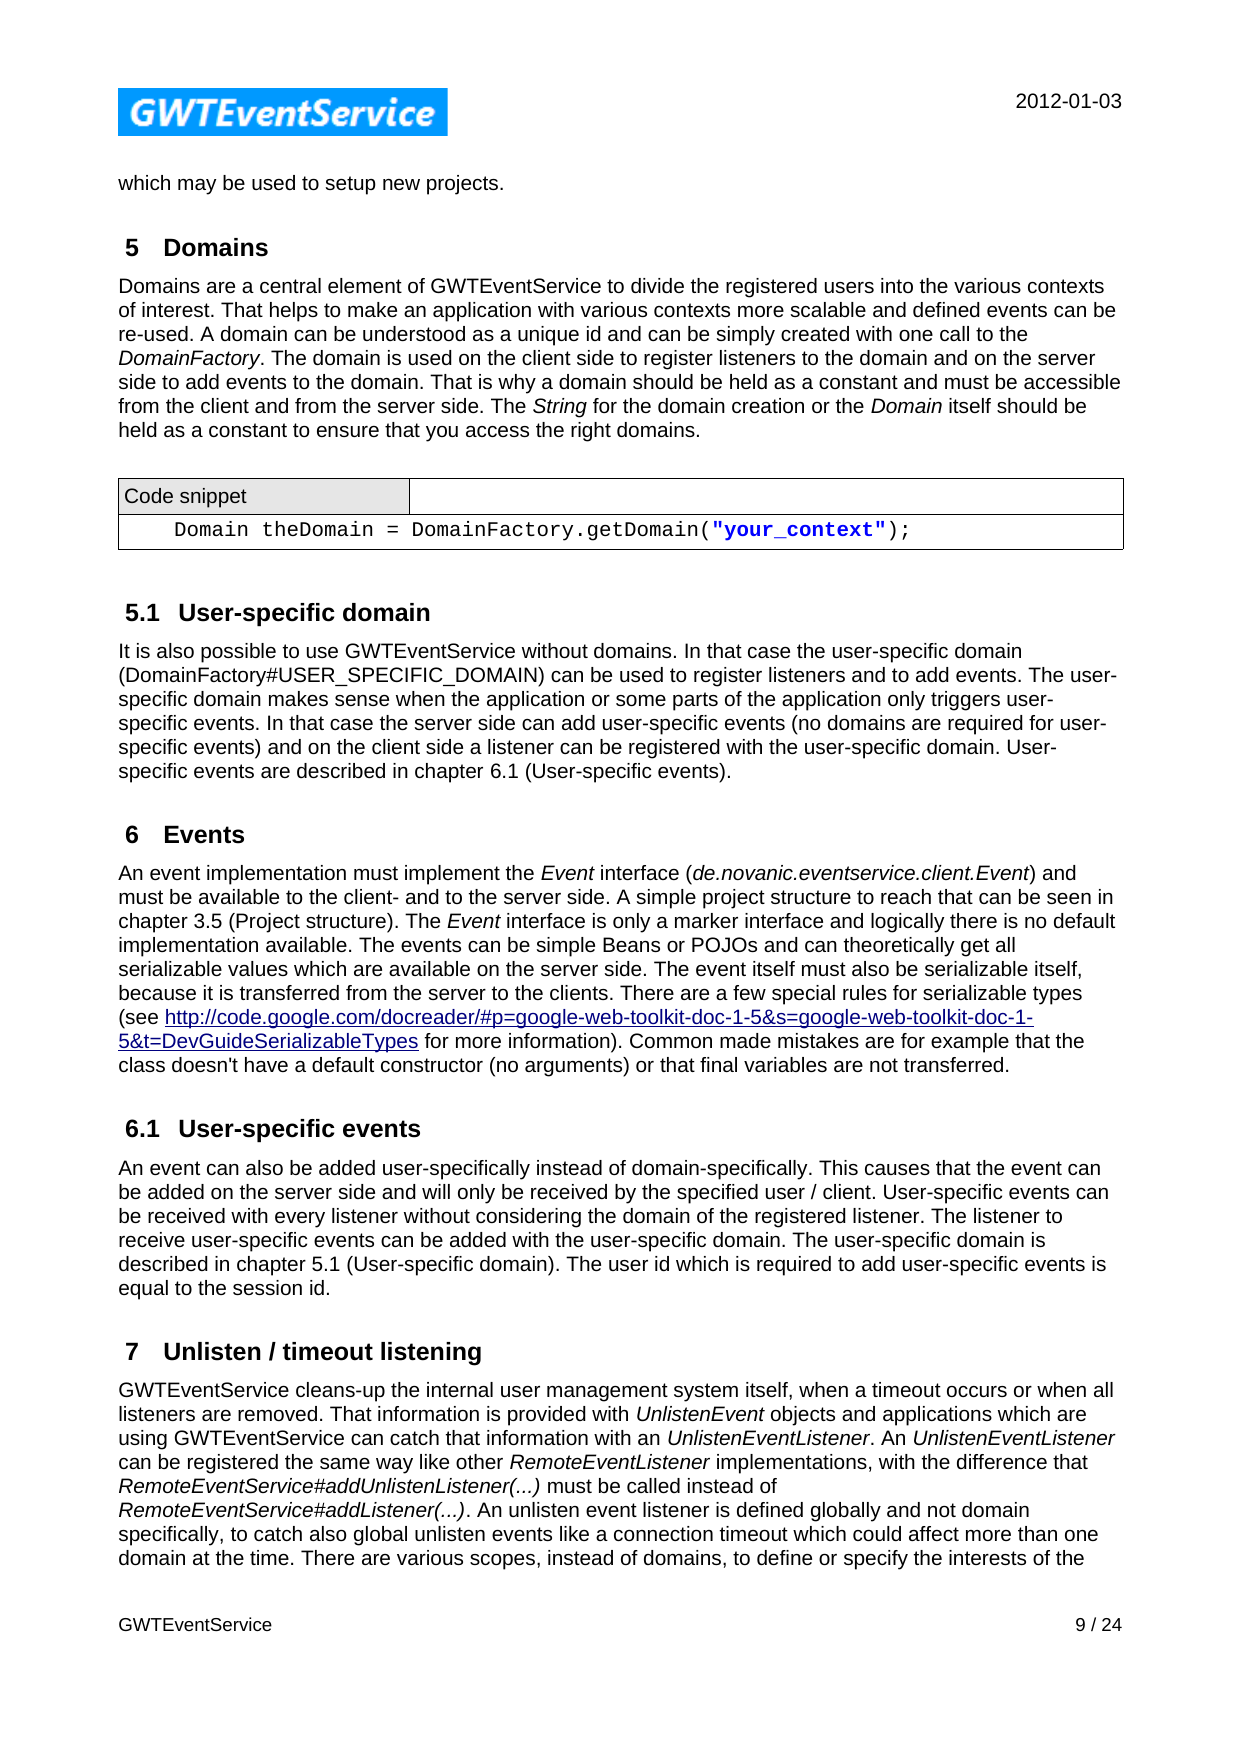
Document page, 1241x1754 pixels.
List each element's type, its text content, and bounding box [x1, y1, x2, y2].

subtitle Domains [118, 233, 1122, 261]
subtitle User-specific domain [118, 597, 1122, 626]
subtitle Unlisten / timeout listening [118, 1337, 1122, 1366]
picture [118, 88, 448, 136]
subtitle Events [118, 820, 1122, 849]
table_cell Domain theDomain = DomainFactory.getDomain("your_context"); [119, 515, 1123, 549]
text which may be used to setup new projects. [118, 171, 1122, 195]
table_header [410, 479, 1123, 514]
text It is also possible to use GWTEventService without domains. In that case the user-specific domain (DomainFactory#USER_SPECIFIC_DOMAIN) can be used to register listeners and to add events. The user-specific domain makes sense when the application or some parts of the application only triggers user-specific events. In that case the server side can add user-specific events (no domains are required for user-specific events) and on the client side a listener can be registered with the user-specific domain. User-specific events are described in chapter 6.1 (User-specific events). [118, 639, 1122, 782]
subtitle User-specific events [118, 1114, 1122, 1143]
text GWTEventService cleans-up the internal user management system itself, when a timeout occurs or when all listeners are removed. That information is provided with UnlistenEvent objects and applications which are using GWTEventService can catch that information with an UnlistenEventListener. An UnlistenEventListener can be registered the same way like other RemoteEventListener implementations, with the difference that RemoteEventService#addUnlistenListener(...) must be called instead of RemoteEventService#addListener(...). An unlisten event listener is defined globally and not domain specifically, to catch also global unlisten events like a connection timeout which could affect more than one domain at the time. There are various scopes, instead of domains, to define or specify the interests of the [118, 1378, 1122, 1570]
text Domains are a central element of GWTEventService to divide the registered users into the various contexts of interest. That helps to make an application with various contexts more scalable and defined events can be re-used. A domain can be understood as a unique id and can be simply created with one call to the DomainFactory. The domain is used on the client side to register listeners to the domain and on the server side to add events to the domain. That is why a domain should be held as a constant and must be accessible from the client and from the server side. The String for the domain creation or the Domain itself should be held as a constant to ensure that you access the right domains. [118, 274, 1122, 442]
text An event implementation must implement the Event interface (de.novanic.eventservice.client.Event) and must be available to the client- and to the server side. A simple project structure to reach that can be seen in chapter 3.5 (Project structure). The Event interface is only a marker interface and logically there is no default implementation available. The events can be simple Beans or POJOs and can theoretically get all serializable values which are available on the server side. The event itself must also be serializable itself, because it is transferred from the server to the clients. There are a few special rules for serializable types (see http://code.google.com/docreader/#p=google-web-toolkit-doc-1-5&s=google-web-toolkit-doc-1-5&t=DevGuideSerializableTypes for more information). Common made mistakes are for example that the class doesn't have a default constructor (no arguments) or that final variables are not transferred. [118, 861, 1122, 1077]
table_header Code snippet [119, 479, 409, 514]
text An event can also be added user-specifically instead of domain-specifically. This causes that the event can be added on the server side and will only be received by the specified user / client. User-specific events can be received with every listener without considering the domain of the registered listener. The listener to receive user-specific events can be added with the user-specific domain. The user-specific domain is described in chapter 5.1 (User-specific domain). The user id which is required to add user-specific events is equal to the session id. [118, 1156, 1122, 1299]
